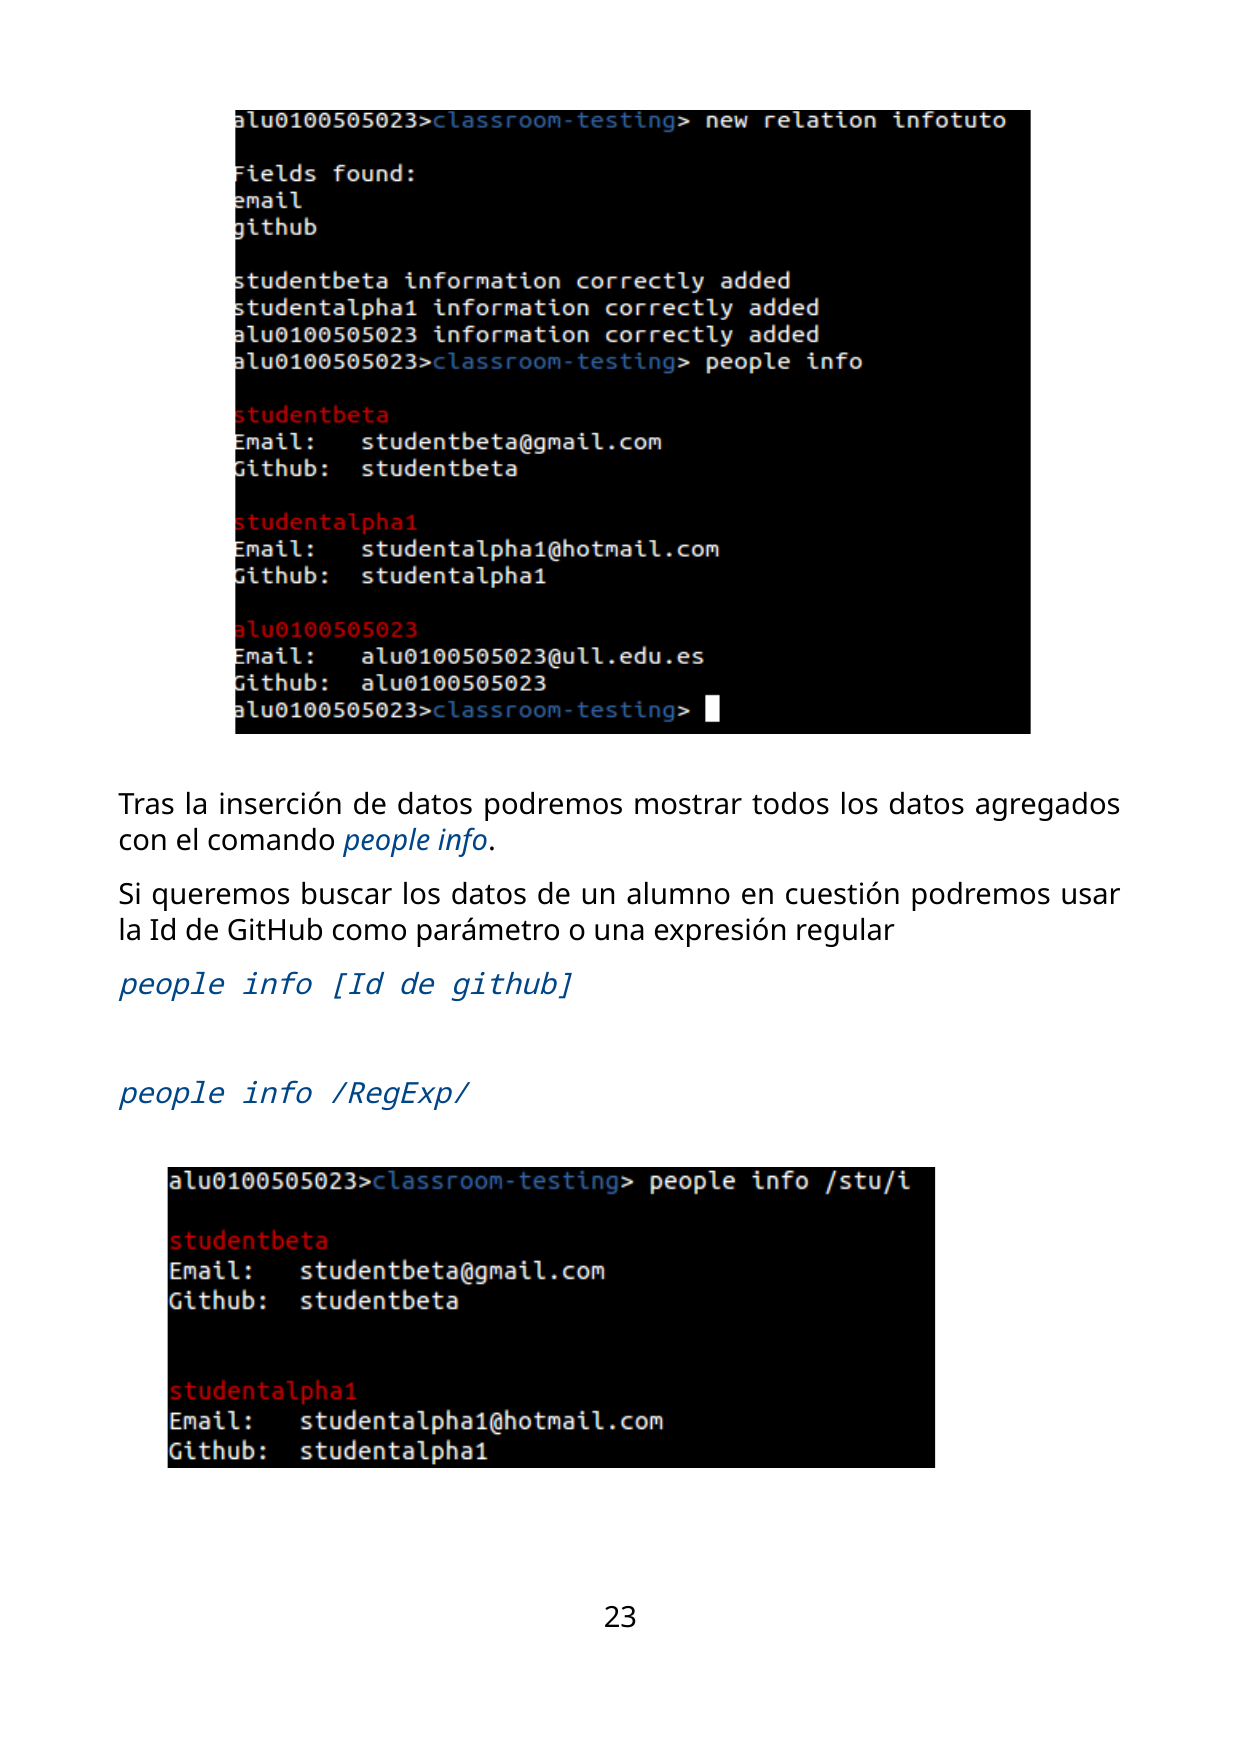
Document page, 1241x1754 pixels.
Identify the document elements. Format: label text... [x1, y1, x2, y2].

text people info /RegExp/ [118, 1072, 1122, 1112]
text Si queremos buscar los datos de un alumno en cuestión podremos usar la Id de GitHub como parámetro o una expresión regular [118, 873, 1122, 949]
text people info [Id de github] [118, 963, 1122, 1003]
text Tras la inserción de datos podremos mostrar todos los datos agregados con el comando people info. [118, 783, 1122, 859]
picture [167, 1167, 936, 1468]
picture [235, 110, 1031, 734]
